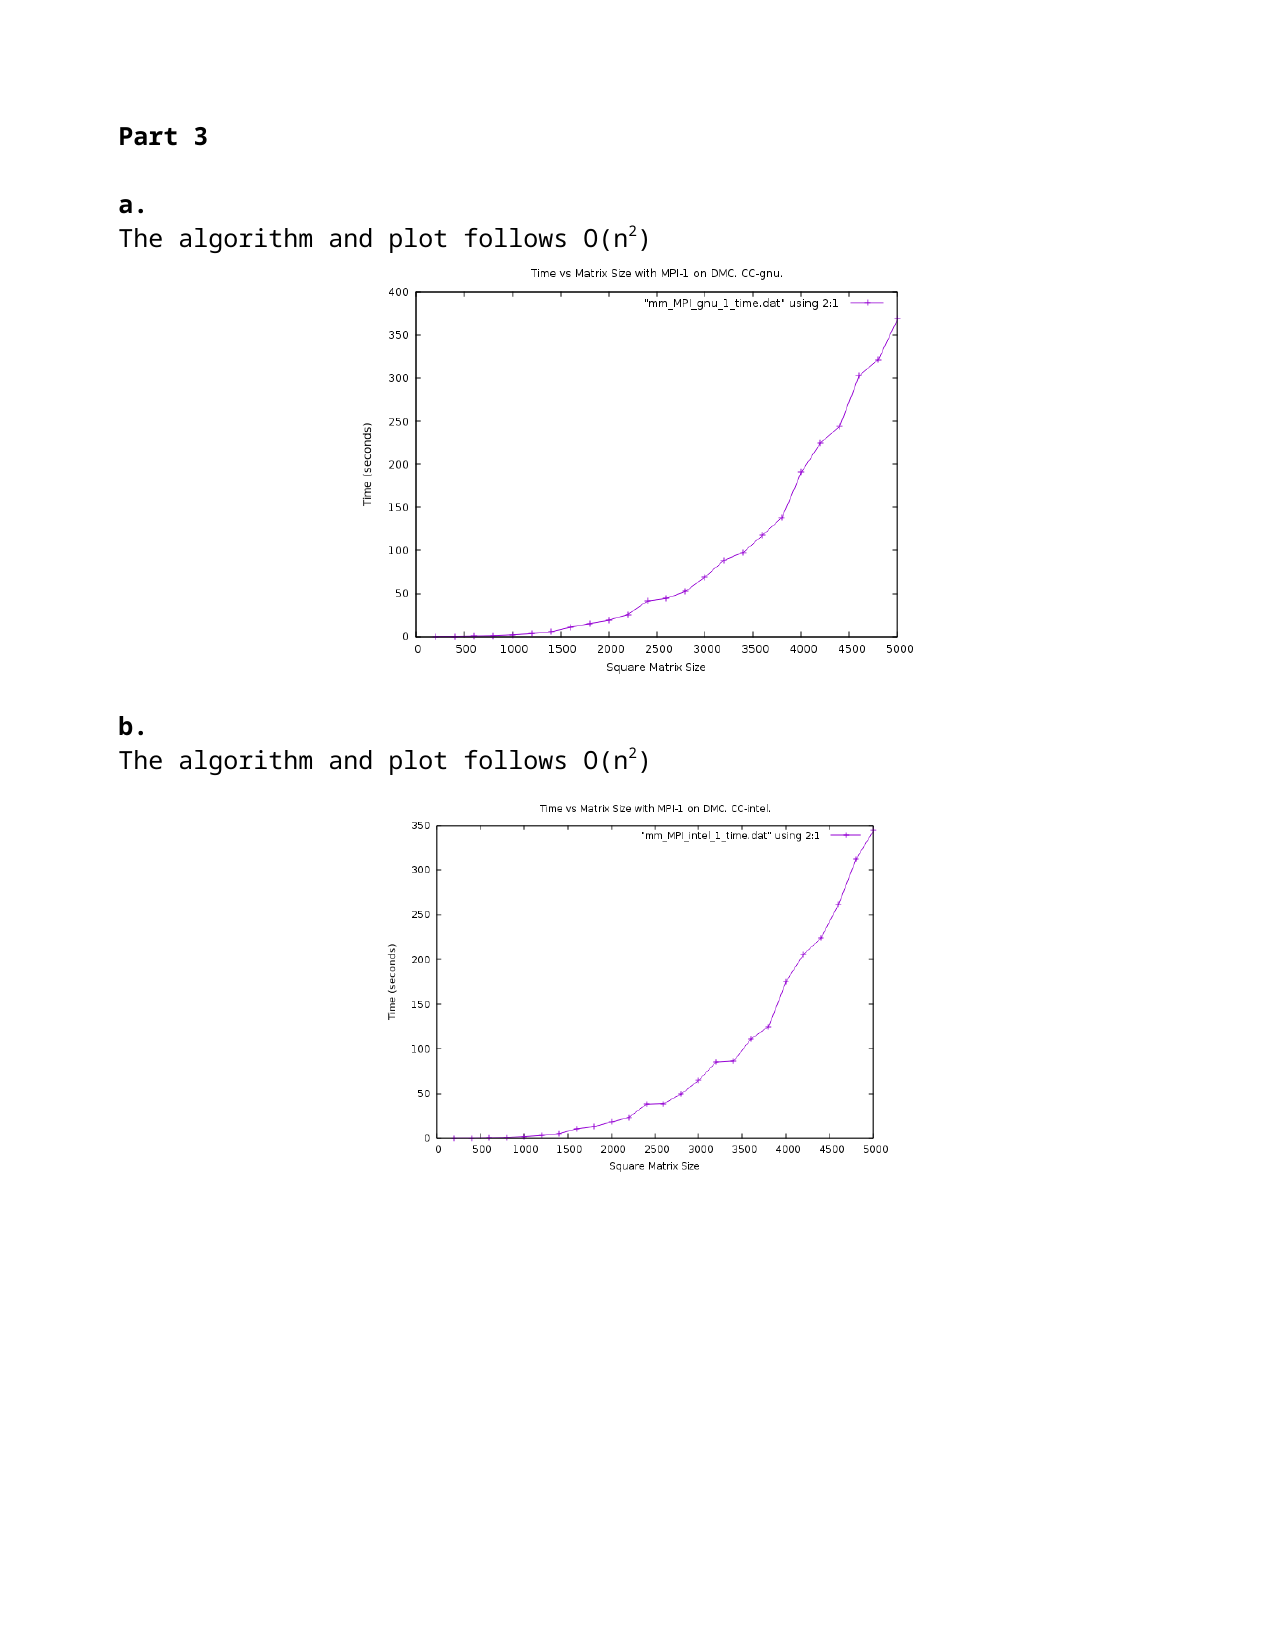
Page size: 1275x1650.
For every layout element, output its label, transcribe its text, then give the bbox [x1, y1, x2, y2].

picture [383, 791, 892, 1173]
text The algorithm and plot follows O(n2) [118, 743, 1157, 777]
picture [357, 254, 918, 675]
text b. [118, 709, 1157, 743]
text The algorithm and plot follows O(n2) [118, 220, 1157, 254]
text Part 3 [118, 118, 1157, 152]
text a. [118, 186, 1157, 220]
